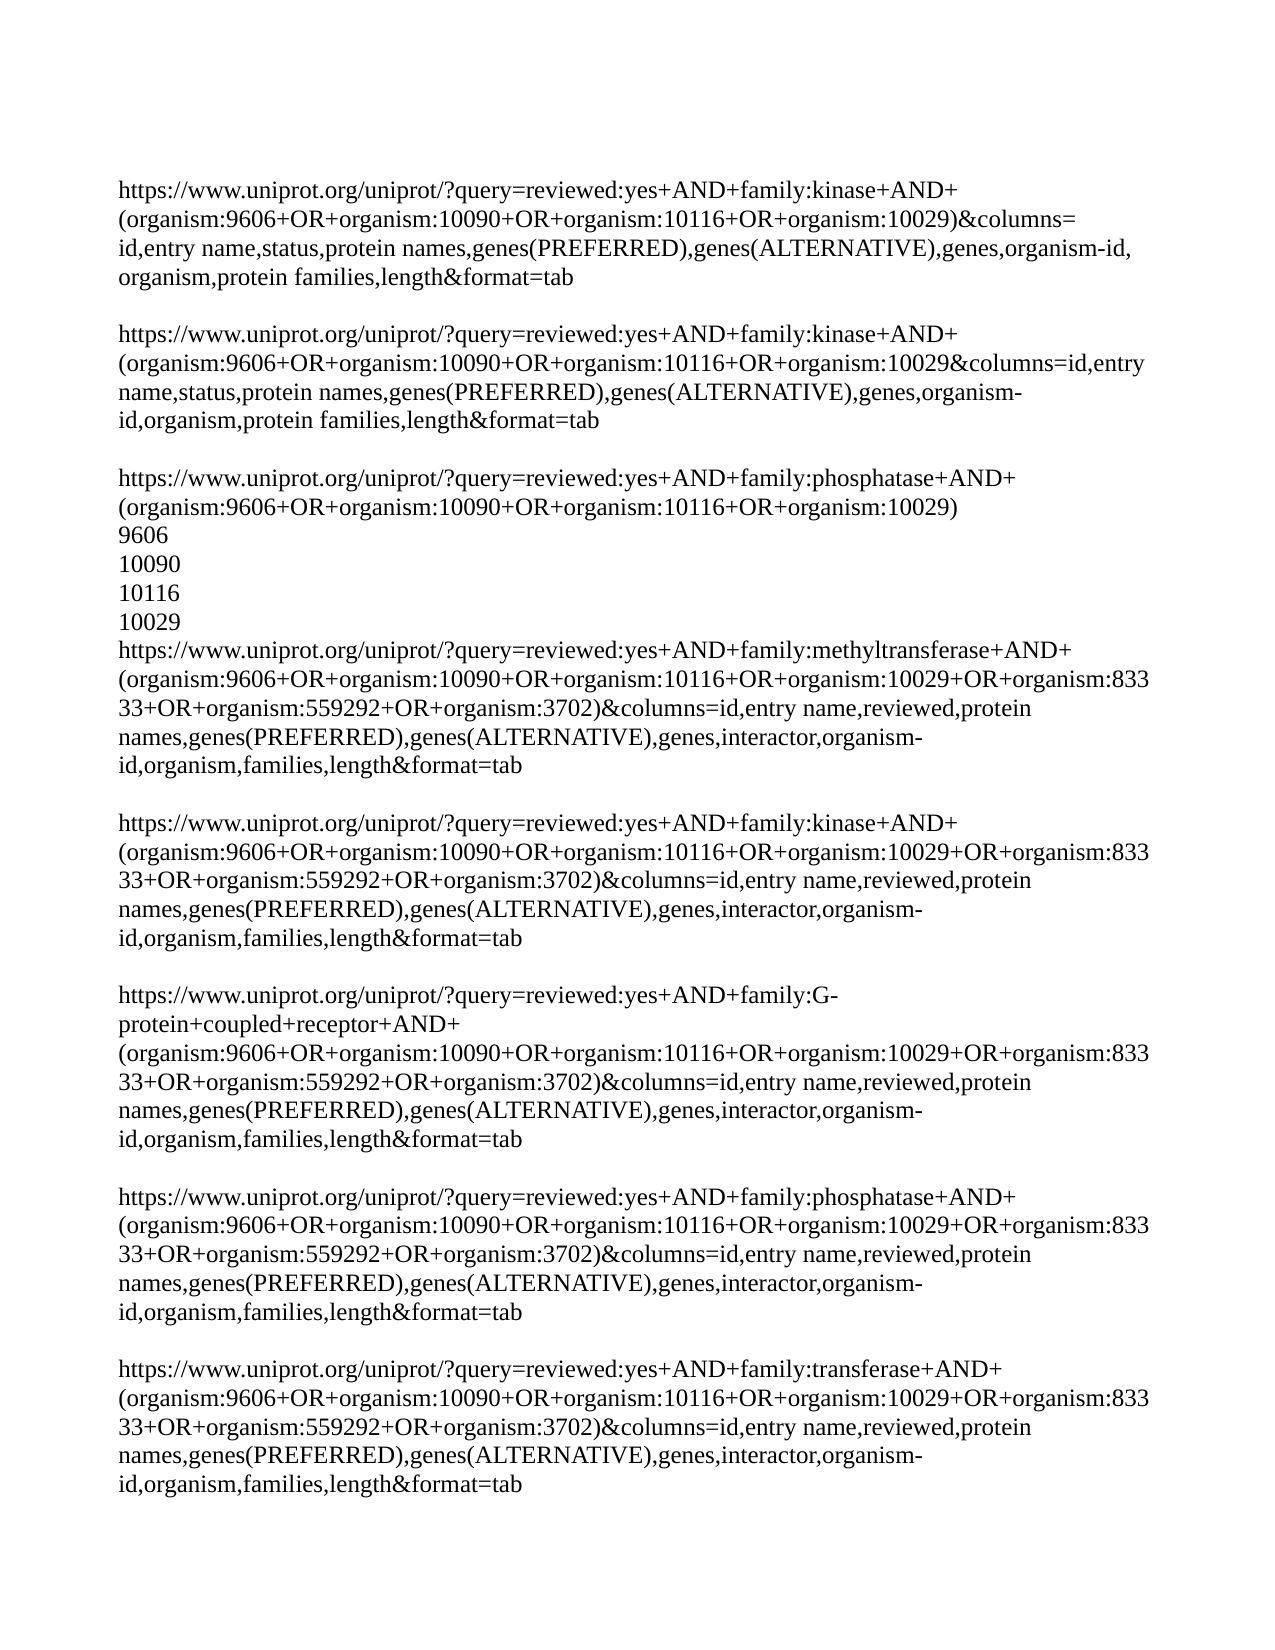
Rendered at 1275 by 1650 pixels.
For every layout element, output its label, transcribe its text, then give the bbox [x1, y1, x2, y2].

text https://www.uniprot.org/uniprot/?query=reviewed:yes+AND+family:transferase+AND+(organism:9606+OR+organism:10090+OR+organism:10116+OR+organism:10029+OR+organism:83333+OR+organism:559292+OR+organism:3702)&columns=id,entry name,reviewed,protein names,genes(PREFERRED),genes(ALTERNATIVE),genes,interactor,organism-id,organism,families,length&format=tab [118, 1354, 1157, 1498]
text https://www.uniprot.org/uniprot/?query=reviewed:yes+AND+family:phosphatase+AND+(organism:9606+OR+organism:10090+OR+organism:10116+OR+organism:10029) [118, 463, 1157, 521]
text 10116 [118, 578, 1157, 607]
text https://www.uniprot.org/uniprot/?query=reviewed:yes+AND+family:kinase+AND+(organism:9606+OR+organism:10090+OR+organism:10116+OR+organism:10029)&columns= [118, 176, 1157, 233]
text https://www.uniprot.org/uniprot/?query=reviewed:yes+AND+family:kinase+AND+(organism:9606+OR+organism:10090+OR+organism:10116+OR+organism:10029&columns=id,entry name,status,protein names,genes(PREFERRED),genes(ALTERNATIVE),genes,organism-id,organism,protein families,length&format=tab [118, 319, 1157, 434]
text id,entry name,status,protein names,genes(PREFERRED),genes(ALTERNATIVE),genes,organism-id, organism,protein families,length&format=tab [118, 233, 1157, 291]
text https://www.uniprot.org/uniprot/?query=reviewed:yes+AND+family:kinase+AND+(organism:9606+OR+organism:10090+OR+organism:10116+OR+organism:10029+OR+organism:83333+OR+organism:559292+OR+organism:3702)&columns=id,entry name,reviewed,protein names,genes(PREFERRED),genes(ALTERNATIVE),genes,interactor,organism-id,organism,families,length&format=tab [118, 808, 1157, 952]
text https://www.uniprot.org/uniprot/?query=reviewed:yes+AND+family:phosphatase+AND+(organism:9606+OR+organism:10090+OR+organism:10116+OR+organism:10029+OR+organism:83333+OR+organism:559292+OR+organism:3702)&columns=id,entry name,reviewed,protein names,genes(PREFERRED),genes(ALTERNATIVE),genes,interactor,organism-id,organism,families,length&format=tab [118, 1182, 1157, 1326]
text 10029 [118, 607, 1157, 636]
text https://www.uniprot.org/uniprot/?query=reviewed:yes+AND+family:methyltransferase+AND+(organism:9606+OR+organism:10090+OR+organism:10116+OR+organism:10029+OR+organism:83333+OR+organism:559292+OR+organism:3702)&columns=id,entry name,reviewed,protein names,genes(PREFERRED),genes(ALTERNATIVE),genes,interactor,organism-id,organism,families,length&format=tab [118, 636, 1157, 779]
text https://www.uniprot.org/uniprot/?query=reviewed:yes+AND+family:G-protein+coupled+receptor+AND+(organism:9606+OR+organism:10090+OR+organism:10116+OR+organism:10029+OR+organism:83333+OR+organism:559292+OR+organism:3702)&columns=id,entry name,reviewed,protein names,genes(PREFERRED),genes(ALTERNATIVE),genes,interactor,organism-id,organism,families,length&format=tab [118, 981, 1157, 1153]
text 9606 [118, 521, 1157, 549]
text 10090 [118, 549, 1157, 578]
